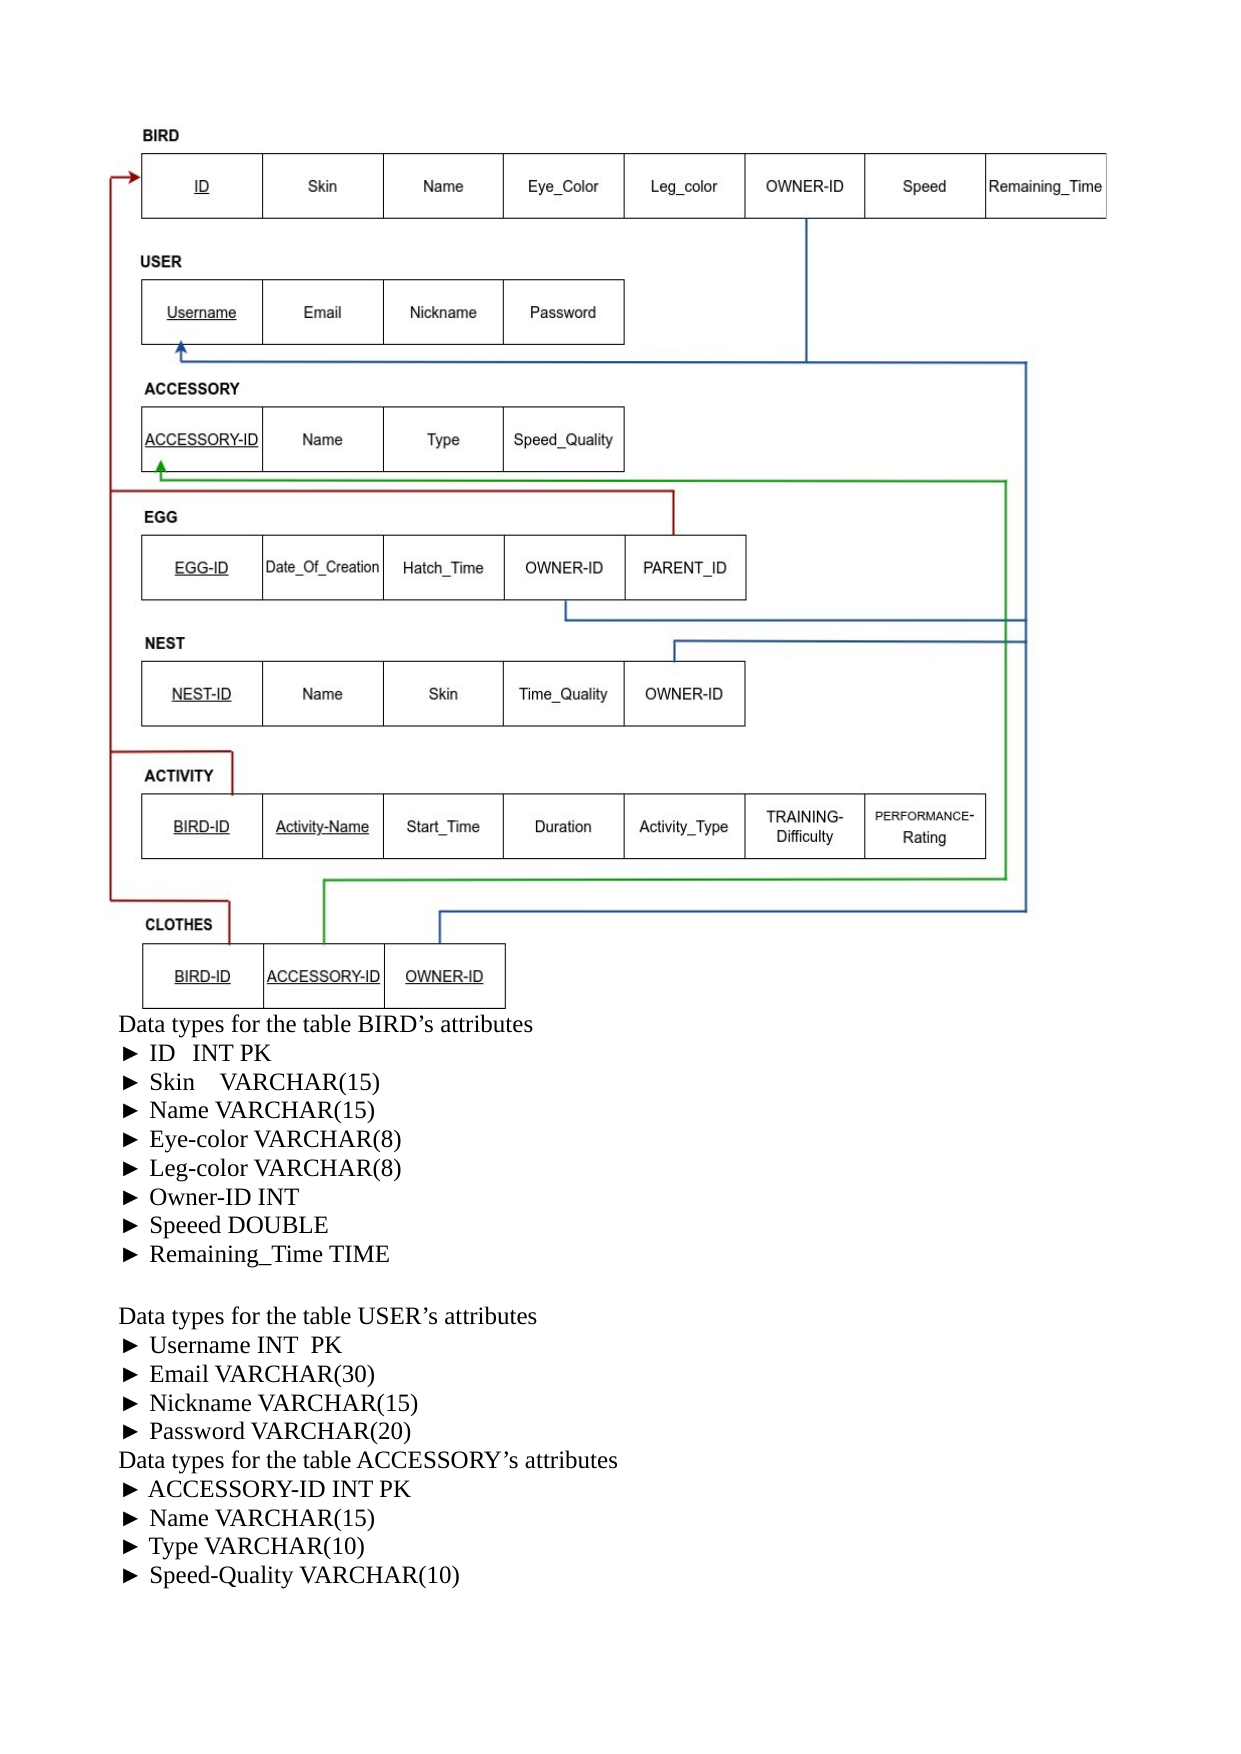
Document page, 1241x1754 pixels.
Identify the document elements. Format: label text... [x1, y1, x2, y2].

text Data types for the table ACCESSORY’s attributes [118, 1445, 1122, 1474]
text ► Speeed DOUBLE [118, 1210, 1122, 1239]
text ► Leg-color VARCHAR(8) [118, 1153, 1122, 1182]
text ► Password VARCHAR(20) [118, 1416, 1122, 1445]
text Data types for the table USER’s attributes [118, 1301, 1122, 1330]
text ► Nickname VARCHAR(15) [118, 1388, 1122, 1416]
text ► Username INT PK [118, 1330, 1122, 1359]
text ► Type VARCHAR(10) [118, 1531, 1122, 1560]
text ► Skin VARCHAR(15) [118, 1067, 1122, 1095]
text ► Email VARCHAR(30) [118, 1359, 1122, 1388]
text ► Name VARCHAR(15) [118, 1503, 1122, 1531]
text Data types for the table BIRD’s attributes [118, 180, 1122, 1038]
text ► Owner-ID INT [118, 1182, 1122, 1210]
text ► ACCESSORY-ID INT PK [118, 1474, 1122, 1503]
text ► ID INT PK [118, 1038, 1122, 1067]
text ► Name VARCHAR(15) [118, 1095, 1122, 1124]
text ► Remaining_Time TIME [118, 1239, 1122, 1268]
text ► Speed-Quality VARCHAR(10) [118, 1560, 1122, 1589]
text ► Eye-color VARCHAR(8) [118, 1124, 1122, 1153]
